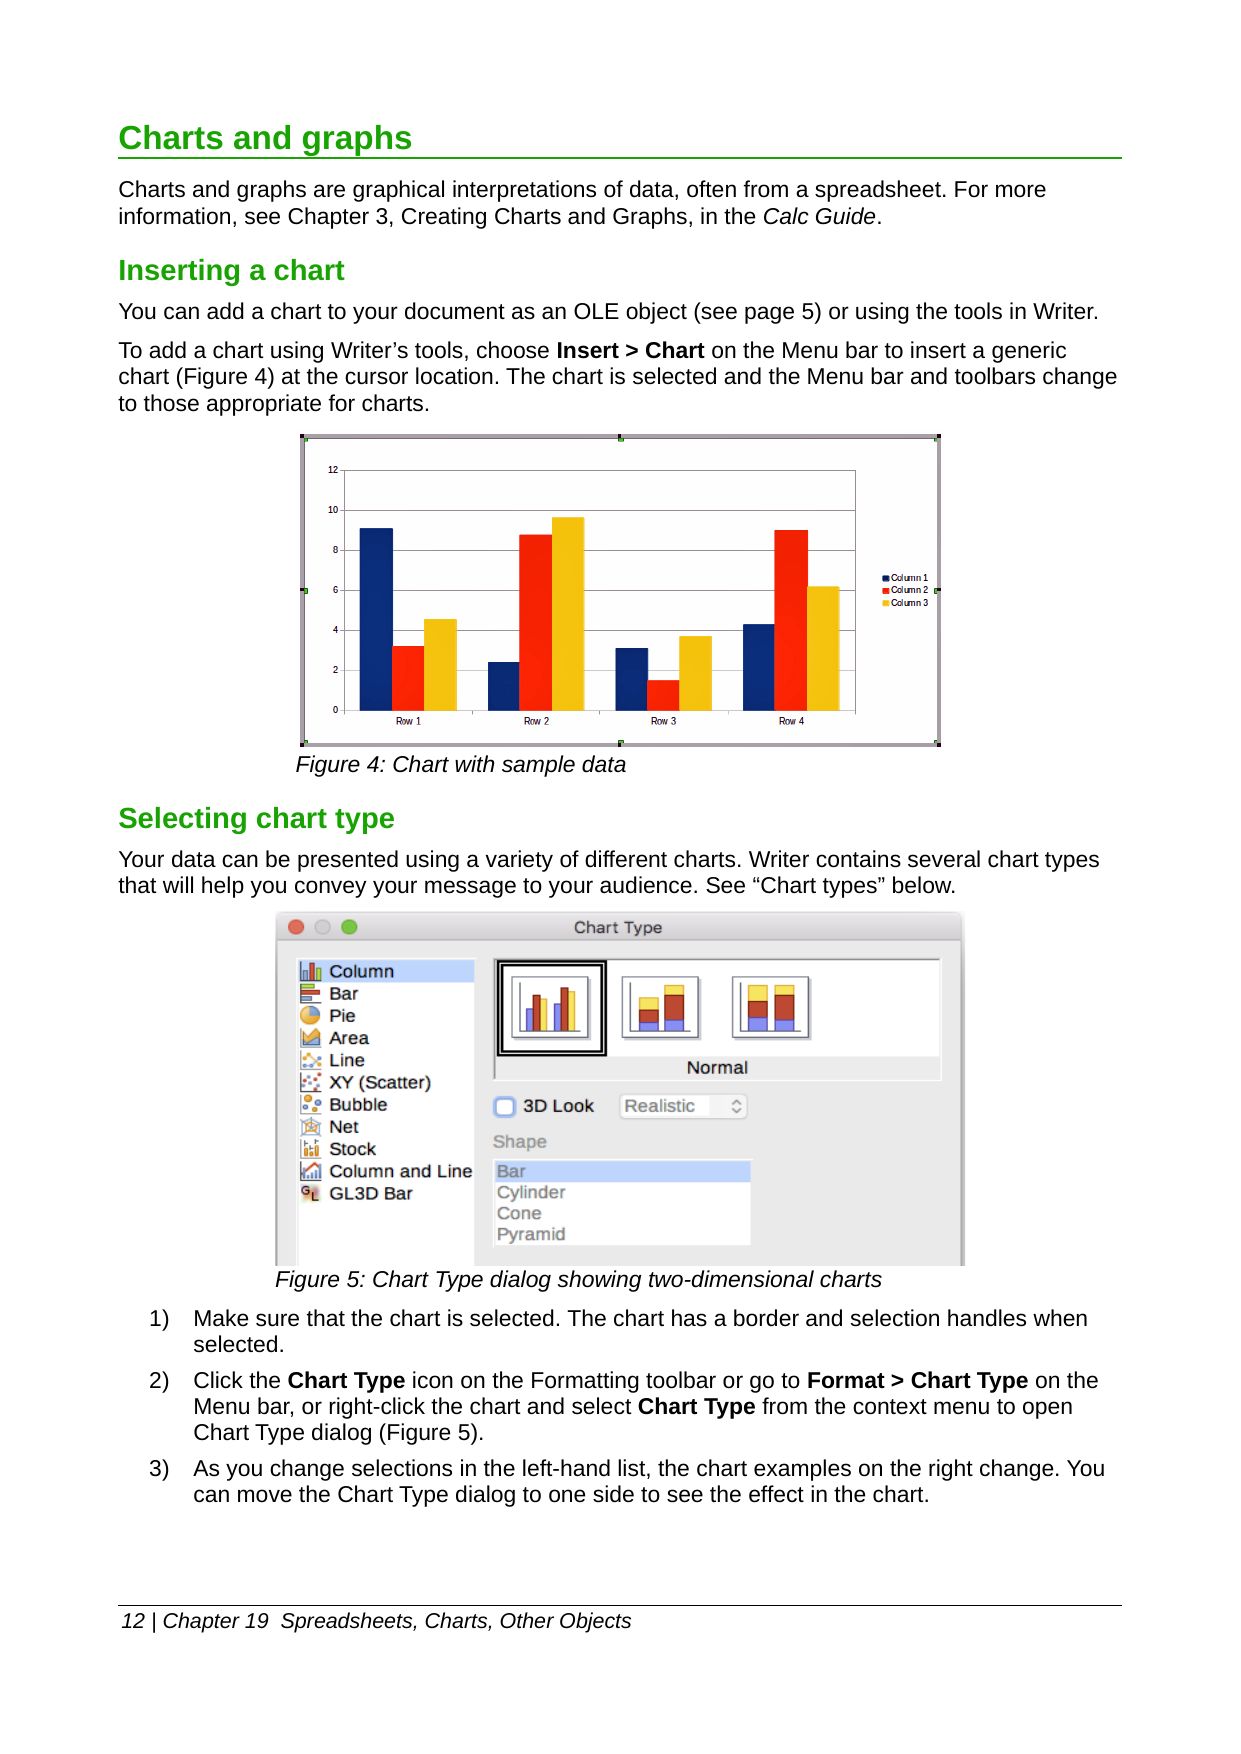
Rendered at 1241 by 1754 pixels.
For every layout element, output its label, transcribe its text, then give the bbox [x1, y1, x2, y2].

list Make sure that the chart is selected. The chart has a border and selection handles when selected. [169, 1305, 1122, 1358]
subtitle Charts and graphs [118, 118, 1122, 157]
list Click the Chart Type icon on the Formatting toolbar or go to Format > Chart Type on the Menu bar, or right-click the chart and select Chart Type from the context menu to open Chart Type dialog (Figure 5). [169, 1367, 1122, 1446]
picture [295, 428, 945, 751]
picture [275, 911, 966, 1266]
text Figure 4: Chart with sample data [295, 751, 945, 777]
list As you change selections in the left-hand list, the chart examples on the right change. You can move the Chart Type dialog to one side to see the effect in the chart. [169, 1454, 1122, 1507]
text Your data can be presented using a variety of different charts. Writer contains several chart types that will help you convey your message to your audience. See “Chart types” below. [118, 846, 1122, 899]
text You can add a chart to your document as an OLE object (see page 5) or using the tools in Writer. [118, 298, 1122, 324]
text Charts and graphs are graphical interpretations of data, often from a spreadsheet. For more information, see Chapter 3, Creating Charts and Graphs, in the Calc Guide. [118, 176, 1122, 229]
text Figure 5: Chart Type dialog showing two-dimensional charts [275, 1266, 965, 1292]
subtitle Selecting chart type [118, 801, 1122, 834]
list To add a chart using Writer’s tools, choose Insert > Chart on the Menu bar to insert a generic chart (Figure 4) at the cursor location. The chart is selected and the Menu bar and toolbars change to those appropriate for charts. [118, 337, 1122, 416]
subtitle Inserting a chart [118, 253, 1122, 286]
